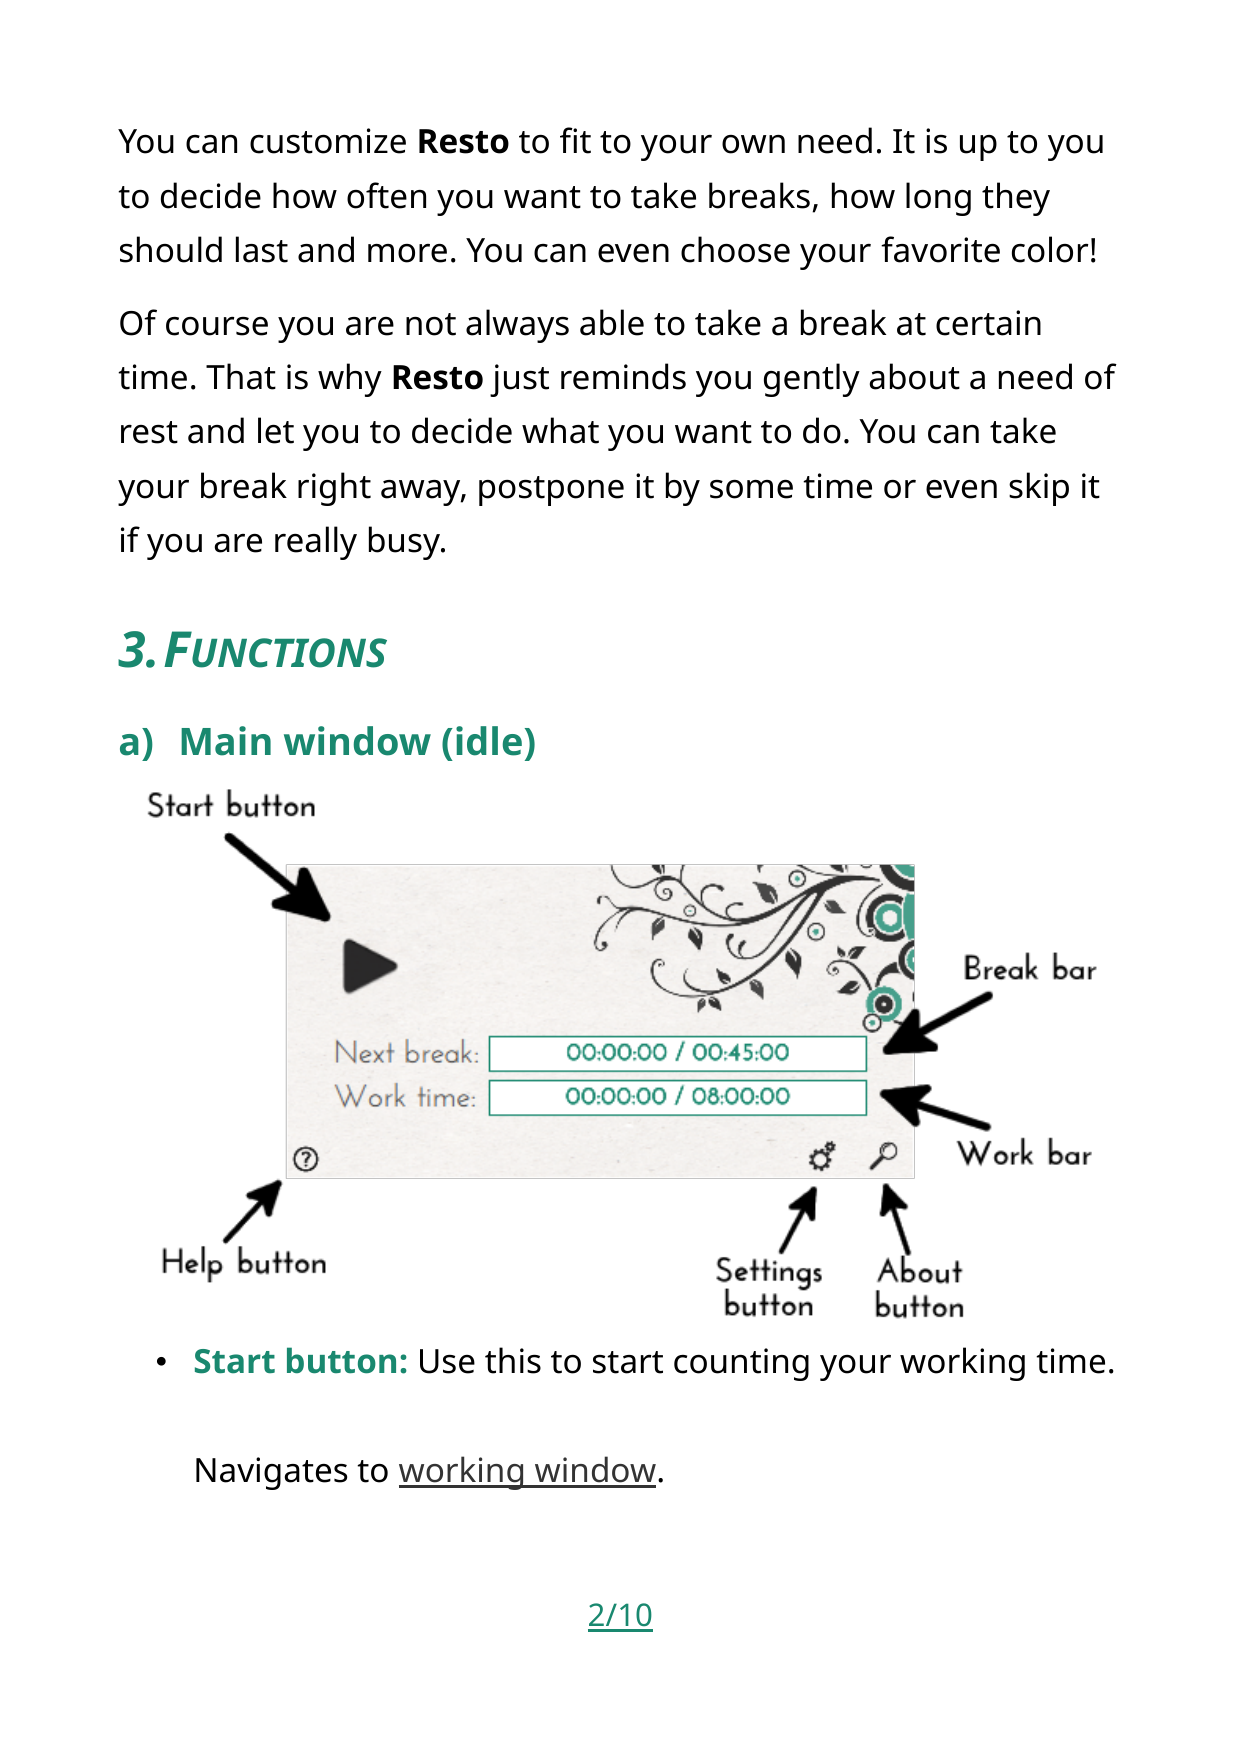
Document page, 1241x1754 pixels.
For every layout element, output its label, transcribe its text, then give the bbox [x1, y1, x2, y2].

subtitle Functions [118, 614, 1122, 682]
subtitle Main window (idle) [118, 715, 1122, 767]
list Start button: Use this to start counting your working time. Navigates to working window. [156, 779, 1122, 1492]
text Of course you are not always able to take a break at certain time. That is why Resto just reminds you gently about a need of rest and let you to decide what you want to do. You can take your break right away, postpone it by some time or even skip it if you are really busy. [118, 299, 1122, 563]
picture [137, 779, 1103, 1329]
text You can customize Resto to fit to your own need. It is up to you to decide how often you want to take breaks, how long they should last and more. You can even choose your favorite color! [118, 118, 1122, 272]
